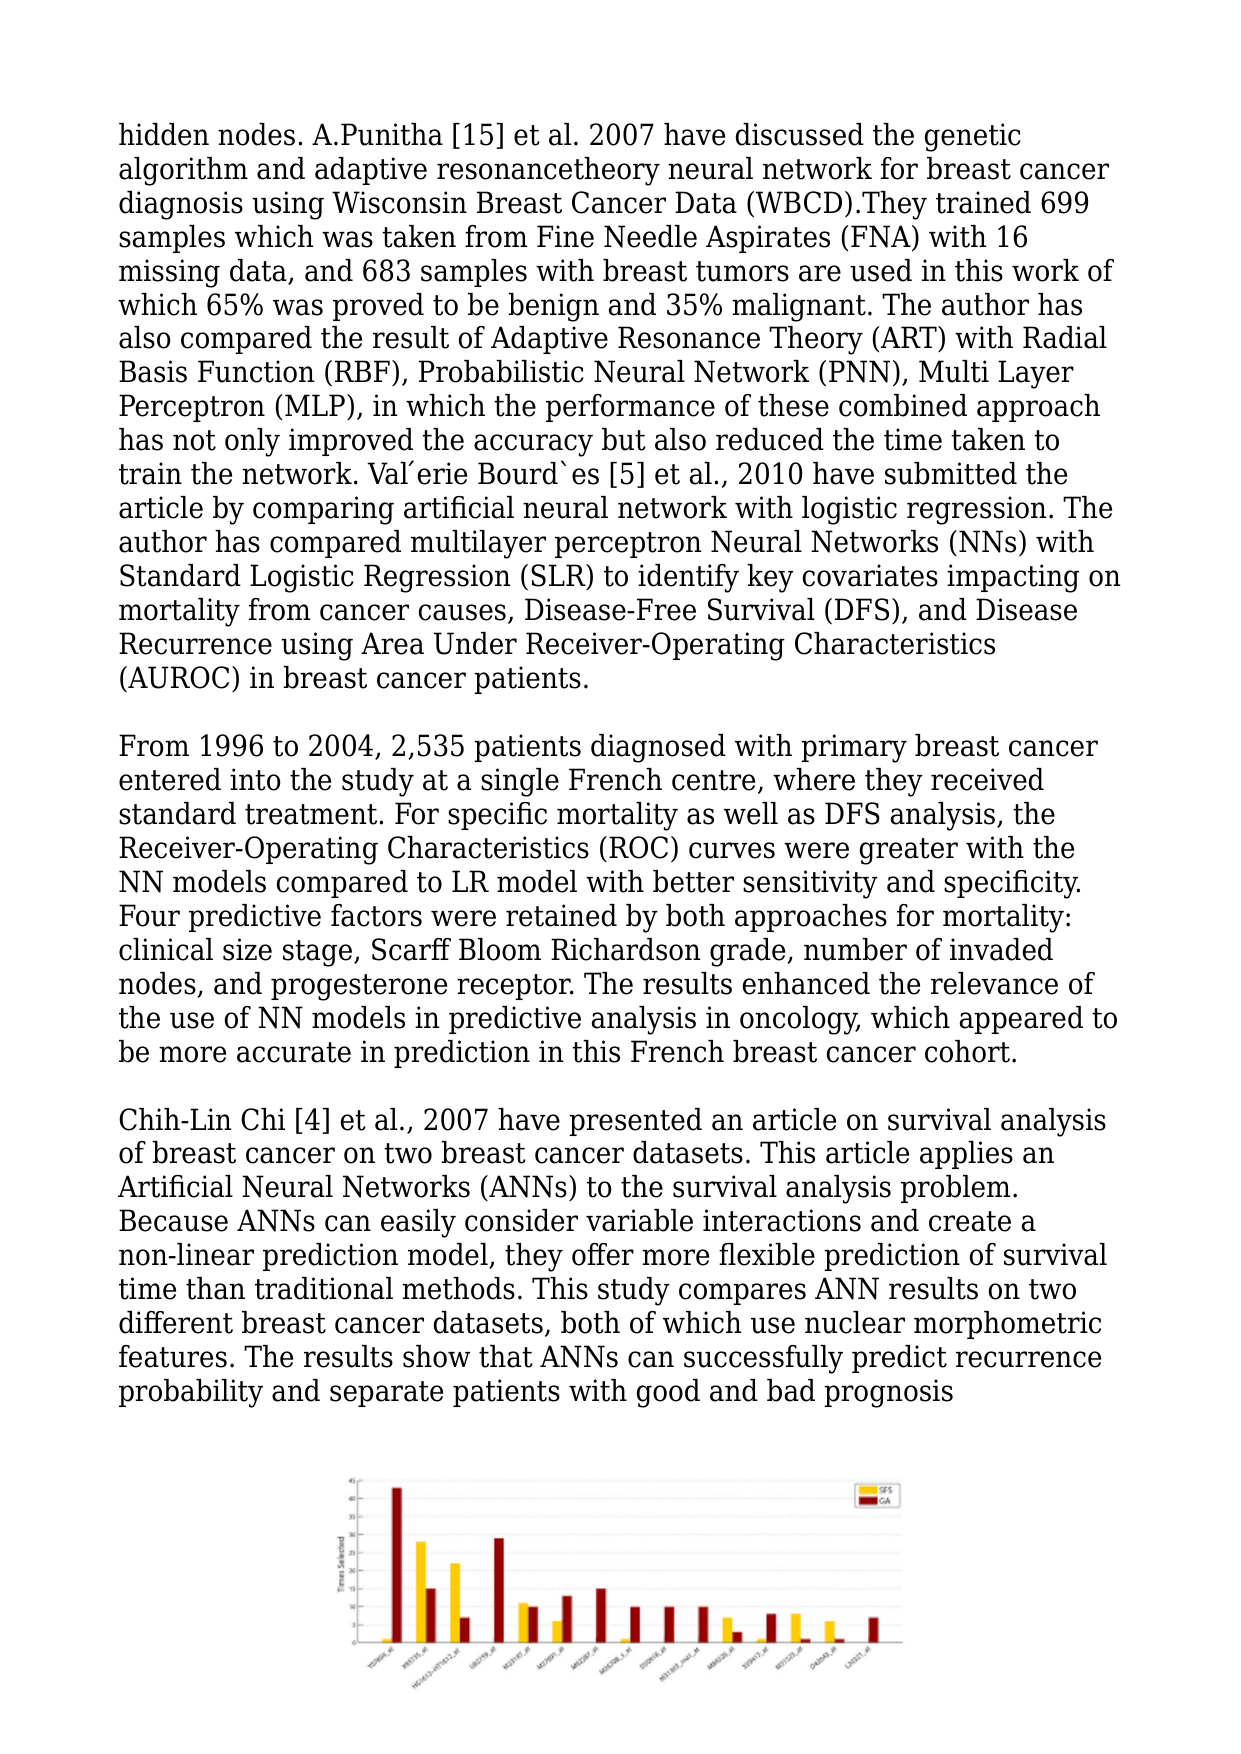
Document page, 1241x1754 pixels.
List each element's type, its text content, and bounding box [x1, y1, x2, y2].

text hidden nodes. A.Punitha [15] et al. 2007 have discussed the genetic algorithm and adaptive resonancetheory neural network for breast cancer diagnosis using Wisconsin Breast Cancer Data (WBCD).They trained 699 samples which was taken from Fine Needle Aspirates (FNA) with 16 missing data, and 683 samples with breast tumors are used in this work of which 65% was proved to be benign and 35% malignant. The author has also compared the result of Adaptive Resonance Theory (ART) with Radial Basis Function (RBF), Probabilistic Neural Network (PNN), Multi Layer Perceptron (MLP), in which the performance of these combined approach has not only improved the accuracy but also reduced the time taken to train the network. Val ́erie Bourd`es [5] et al., 2010 have submitted the article by comparing artificial neural network with logistic regression. The author has compared multilayer perceptron Neural Networks (NNs) with Standard Logistic Regression (SLR) to identify key covariates impacting on mortality from cancer causes, Disease-Free Survival (DFS), and Disease Recurrence using Area Under Receiver-Operating Characteristics (AUROC) in breast cancer patients. [118, 118, 1122, 695]
picture [335, 1476, 906, 1692]
text Chih-Lin Chi [4] et al., 2007 have presented an article on survival analysis of breast cancer on two breast cancer datasets. This article applies an Artificial Neural Networks (ANNs) to the survival analysis problem. Because ANNs can easily consider variable interactions and create a [118, 1103, 1122, 1239]
text non-linear prediction model, they offer more flexible prediction of survival time than traditional methods. This study compares ANN results on two different breast cancer datasets, both of which use nuclear morphometric features. The results show that ANNs can successfully predict recurrence probability and separate patients with good and bad prognosis [118, 1239, 1122, 1408]
text From 1996 to 2004, 2,535 patients diagnosed with primary breast cancer entered into the study at a single French centre, where they received standard treatment. For specific mortality as well as DFS analysis, the Receiver-Operating Characteristics (ROC) curves were greater with the NN models compared to LR model with better sensitivity and specificity. Four predictive factors were retained by both approaches for mortality: clinical size stage, Scarff Bloom Richardson grade, number of invaded nodes, and progesterone receptor. The results enhanced the relevance of the use of NN models in predictive analysis in oncology, which appeared to be more accurate in prediction in this French breast cancer cohort. [118, 729, 1122, 1069]
